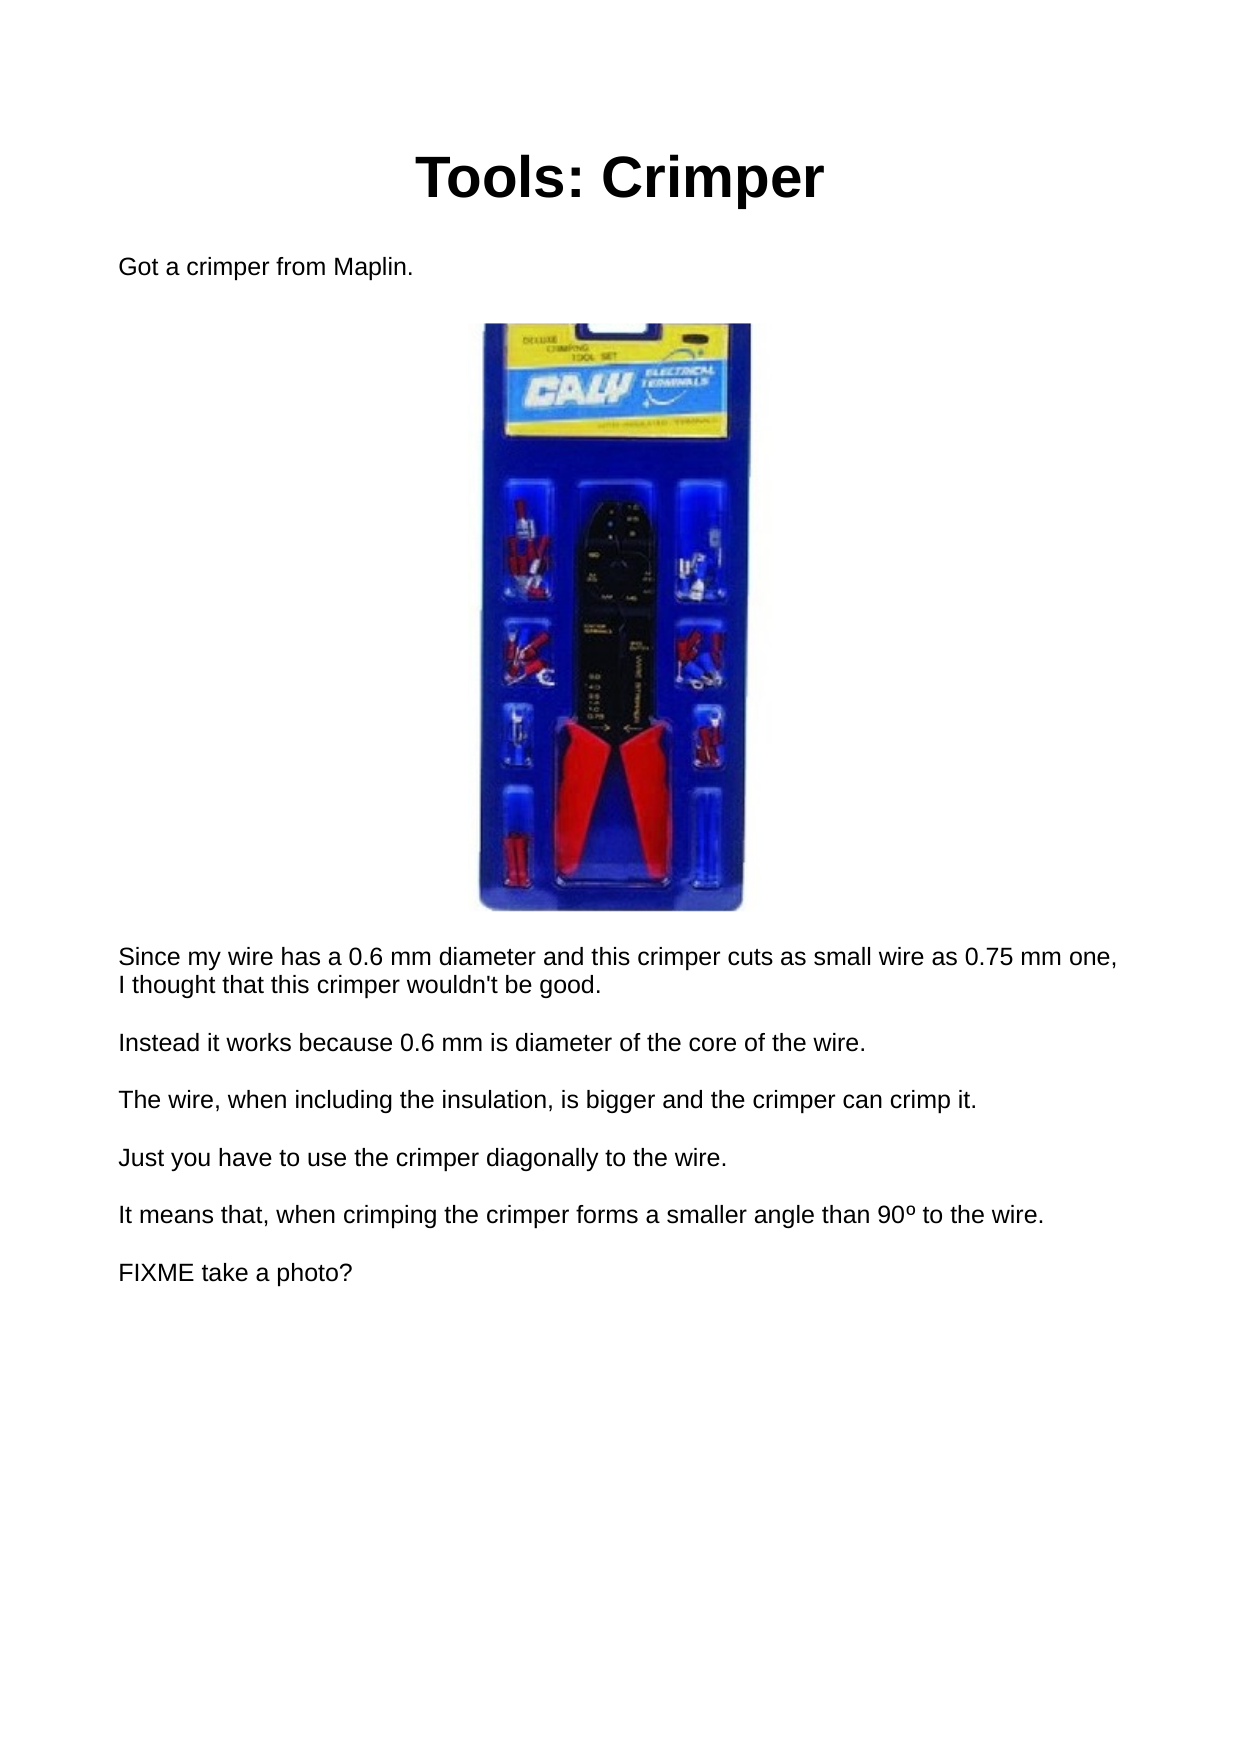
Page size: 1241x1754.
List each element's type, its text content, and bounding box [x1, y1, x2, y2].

text Instead it works because 0.6 mm is diameter of the core of the wire. [118, 1028, 1122, 1056]
text The wire, when including the insulation, is bigger and the crimper can crimp it. [118, 1085, 1122, 1114]
title Tools: Crimper [118, 143, 1122, 210]
text Got a crimper from Maplin. [118, 251, 1122, 280]
text FIXME take a photo? [118, 1258, 1122, 1286]
text It means that, when crimping the crimper forms a smaller angle than 90º to the wire. [118, 1200, 1122, 1229]
text Just you have to use the crimper diagonally to the wire. [118, 1143, 1122, 1171]
text Since my wire has a 0.6 mm diameter and this crimper cuts as small wire as 0.75 mm one, I thought that this crimper wouldn't be good. [118, 941, 1122, 999]
picture [467, 308, 773, 916]
